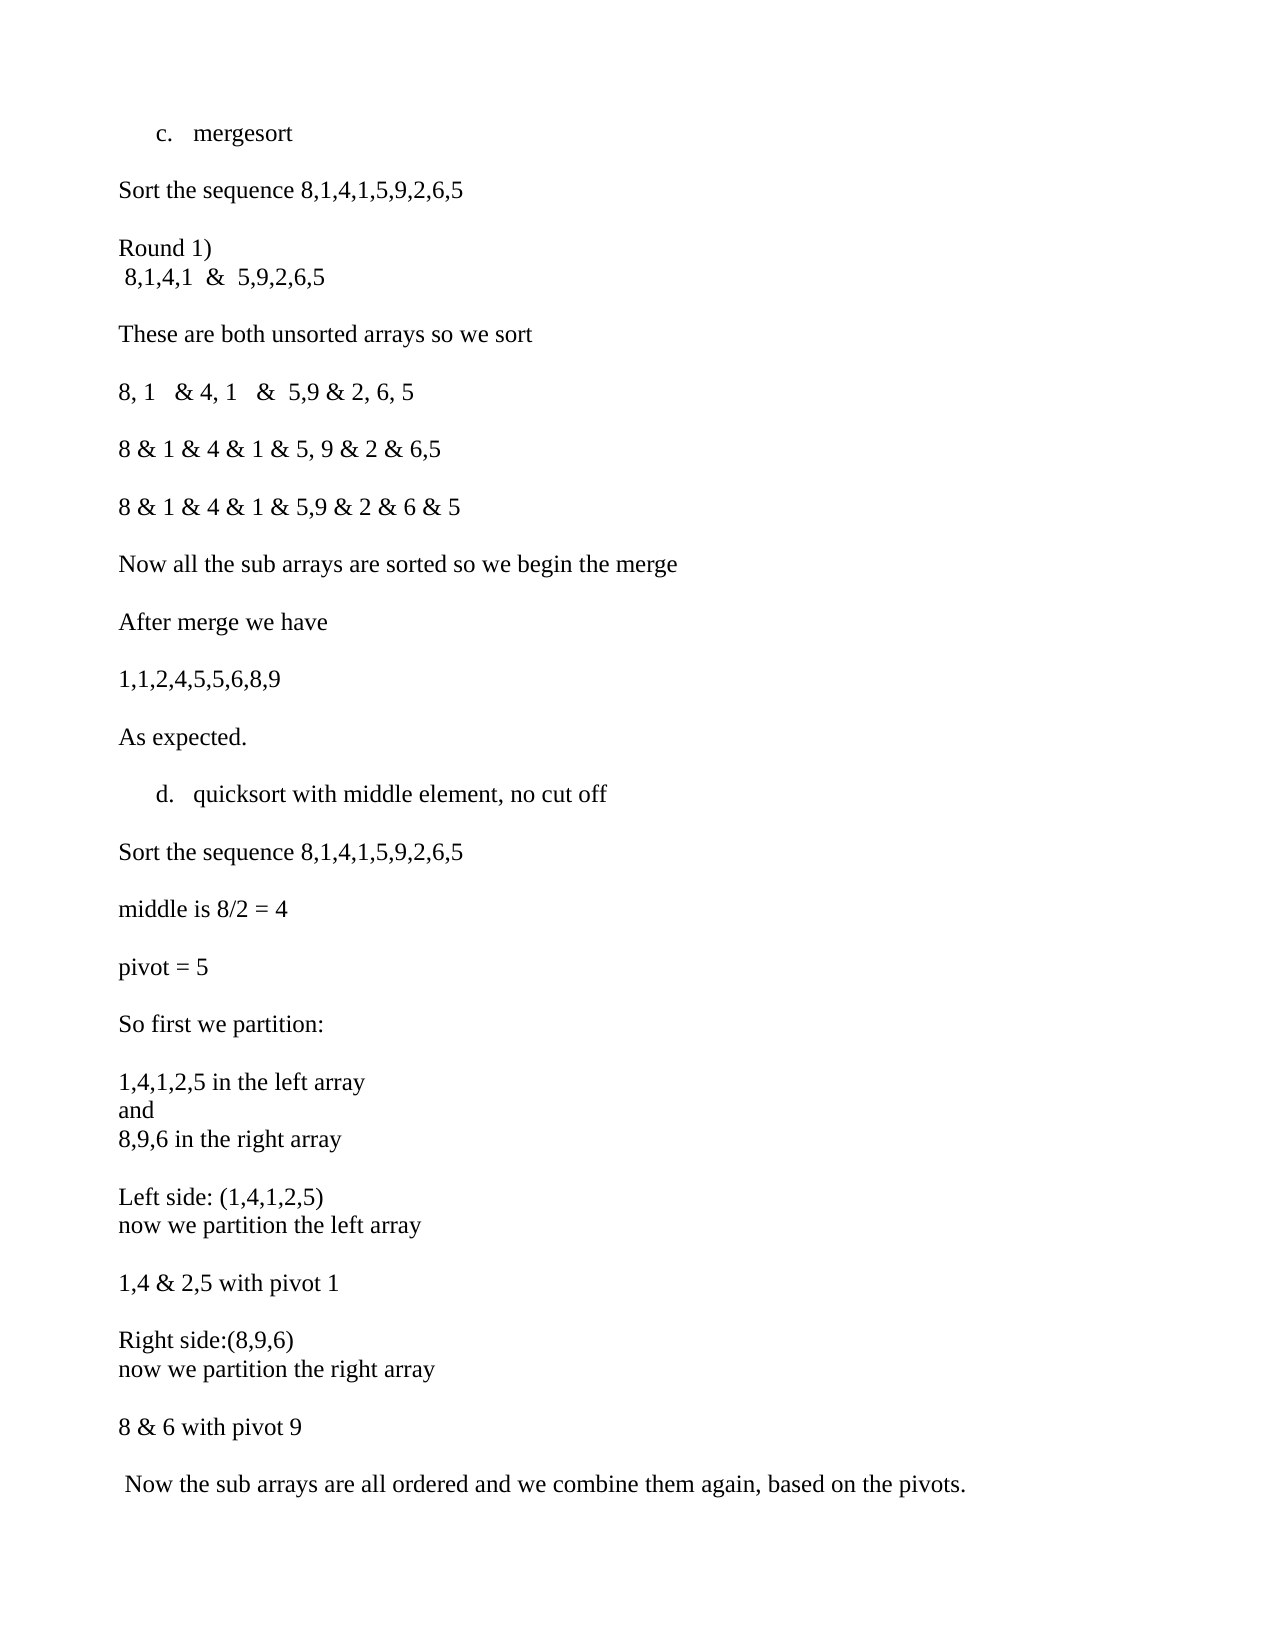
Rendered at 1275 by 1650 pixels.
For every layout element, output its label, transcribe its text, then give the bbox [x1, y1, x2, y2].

text Right side:(8,9,6) [118, 1326, 1157, 1354]
text pivot = 5 [118, 952, 1157, 981]
text Round 1) [118, 233, 1157, 262]
text 1,1,2,4,5,5,6,8,9 [118, 664, 1157, 693]
text Sort the sequence 8,1,4,1,5,9,2,6,5 [118, 176, 1157, 204]
text These are both unsorted arrays so we sort [118, 319, 1157, 348]
text Now the sub arrays are all ordered and we combine them again, based on the pivots. [118, 1469, 1157, 1498]
text So first we partition: [118, 1009, 1157, 1038]
text Now all the sub arrays are sorted so we begin the merge [118, 549, 1157, 578]
text Sort the sequence 8,1,4,1,5,9,2,6,5 [118, 837, 1157, 866]
text 1,4 & 2,5 with pivot 1 [118, 1268, 1157, 1297]
text 8 & 1 & 4 & 1 & 5,9 & 2 & 6 & 5 [118, 492, 1157, 521]
text As expected. [118, 722, 1157, 751]
text now we partition the right array [118, 1354, 1157, 1383]
text 8 & 6 with pivot 9 [118, 1412, 1157, 1441]
text 8,9,6 in the right array [118, 1124, 1157, 1153]
text 8,1,4,1 & 5,9,2,6,5 [118, 262, 1157, 291]
text now we partition the left array [118, 1211, 1157, 1239]
text Left side: (1,4,1,2,5) [118, 1182, 1157, 1211]
text 8, 1 & 4, 1 & 5,9 & 2, 6, 5 [118, 377, 1157, 406]
text 1,4,1,2,5 in the left array [118, 1067, 1157, 1096]
text middle is 8/2 = 4 [118, 894, 1157, 923]
text 8 & 1 & 4 & 1 & 5, 9 & 2 & 6,5 [118, 434, 1157, 463]
list quicksort with middle element, no cut off [156, 779, 1157, 808]
text and [118, 1096, 1157, 1124]
list mergesort [156, 118, 1157, 147]
text After merge we have [118, 607, 1157, 636]
